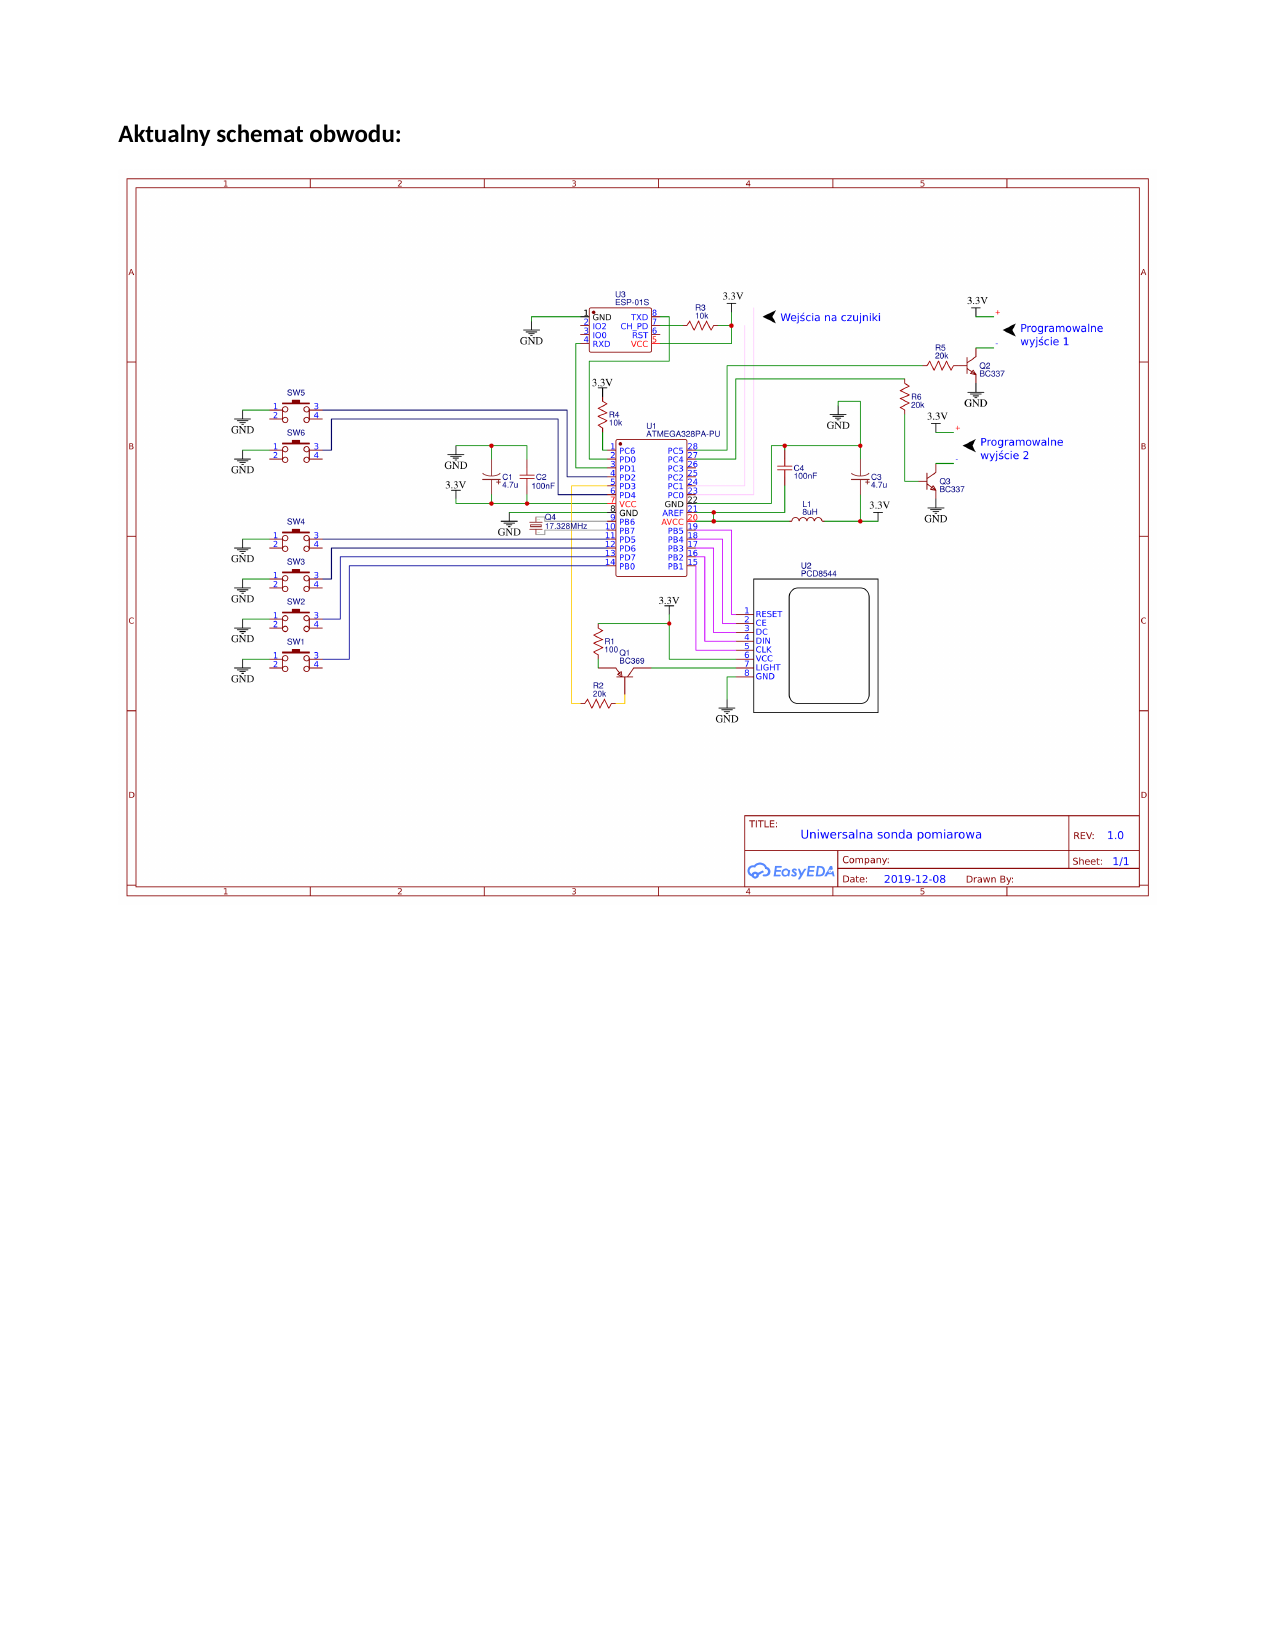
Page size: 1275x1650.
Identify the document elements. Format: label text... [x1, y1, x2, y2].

picture [118, 169, 1157, 905]
text Aktualny schemat obwodu: [118, 118, 1157, 149]
